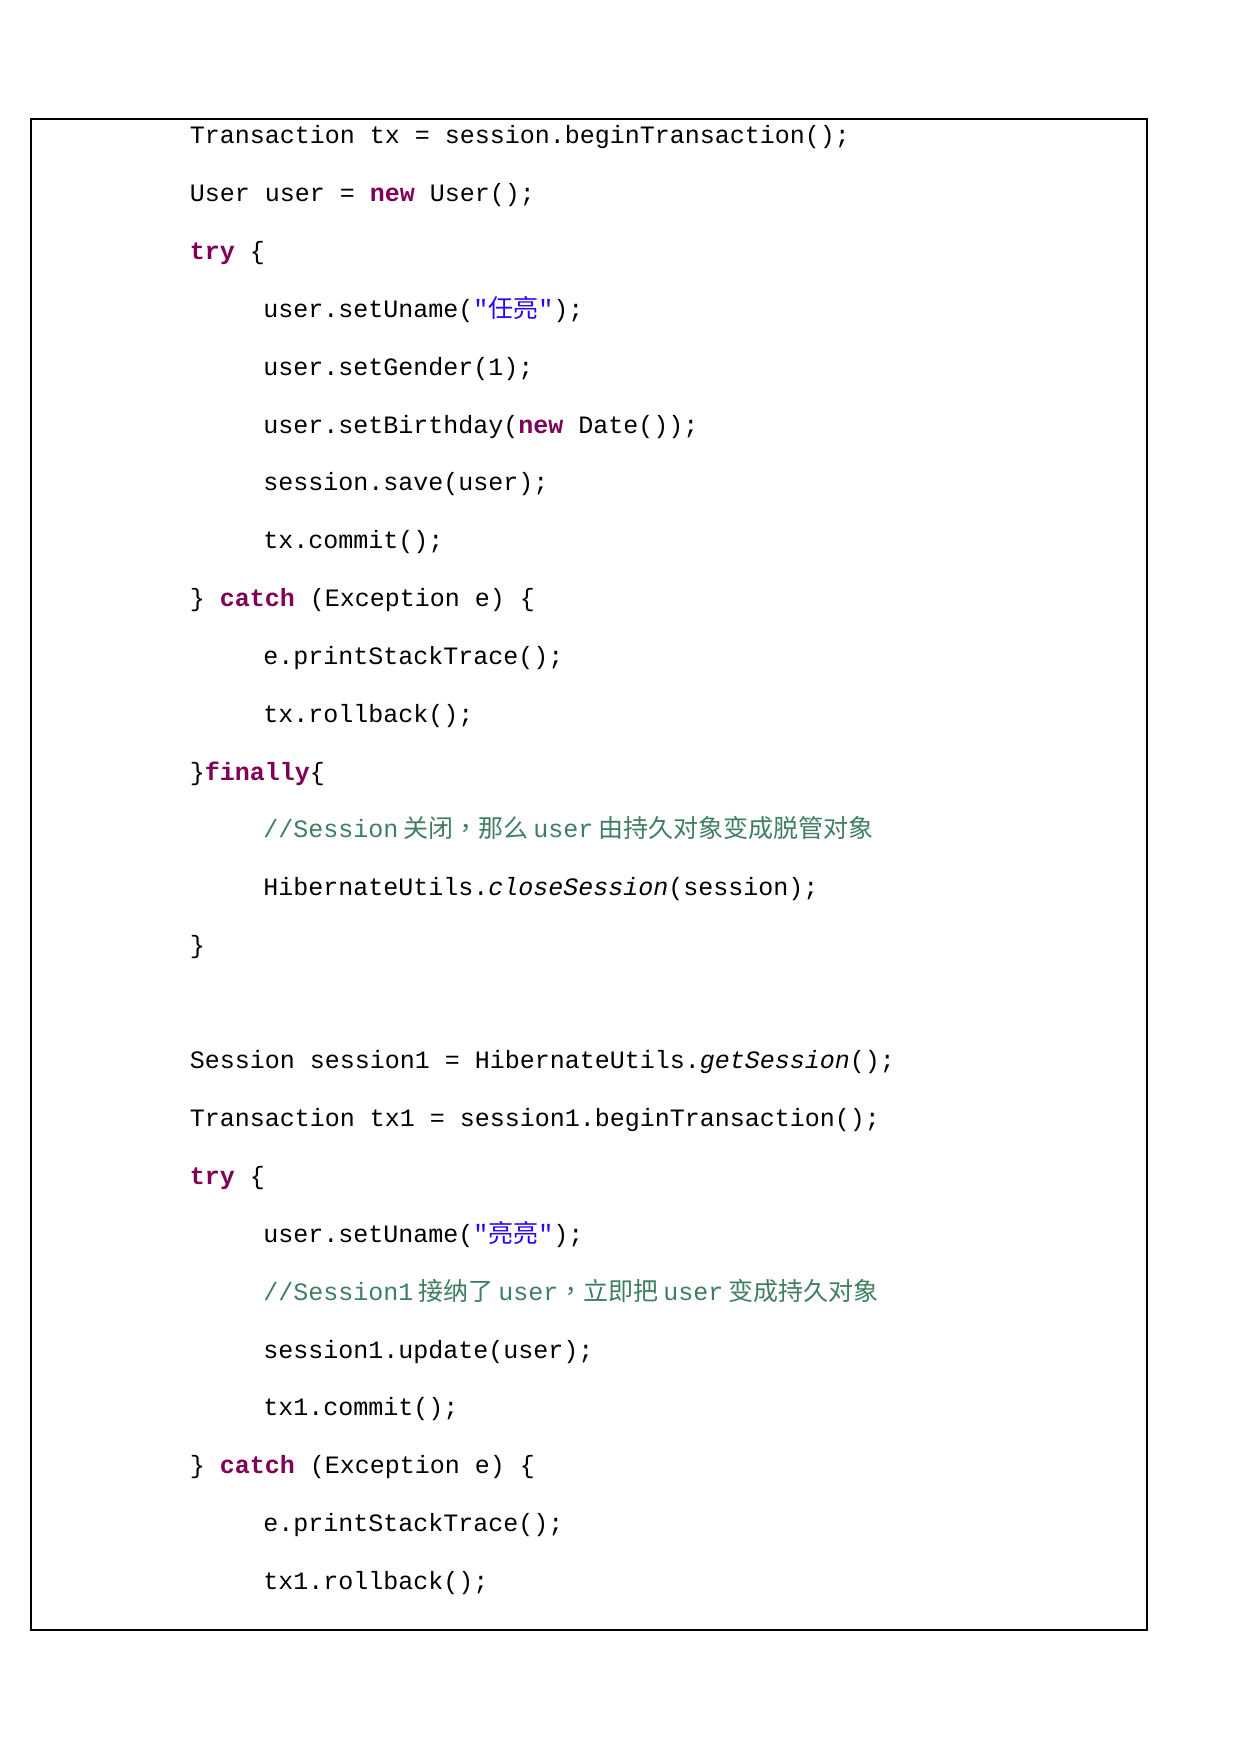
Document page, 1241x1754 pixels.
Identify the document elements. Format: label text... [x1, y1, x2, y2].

table_header Transaction tx = session.beginTransaction(); User user = new User(); try { user.setUname("任亮"); user.setGender(1); user.setBirthday(new Date()); session.save(user); tx.commit(); } catch (Exception e) { e.printStackTrace(); tx.rollback(); }finally{ //Session关闭，那么user由持久对象变成脱管对象 HibernateUtils.closeSession(session); } Session session1 = HibernateUtils.getSession(); Transaction tx1 = session1.beginTransaction(); try { user.setUname("亮亮"); //Session1接纳了user，立即把user变成持久对象 session1.update(user); tx1.commit(); } catch (Exception e) { e.printStackTrace(); tx1.rollback(); [32, 120, 1146, 1629]
